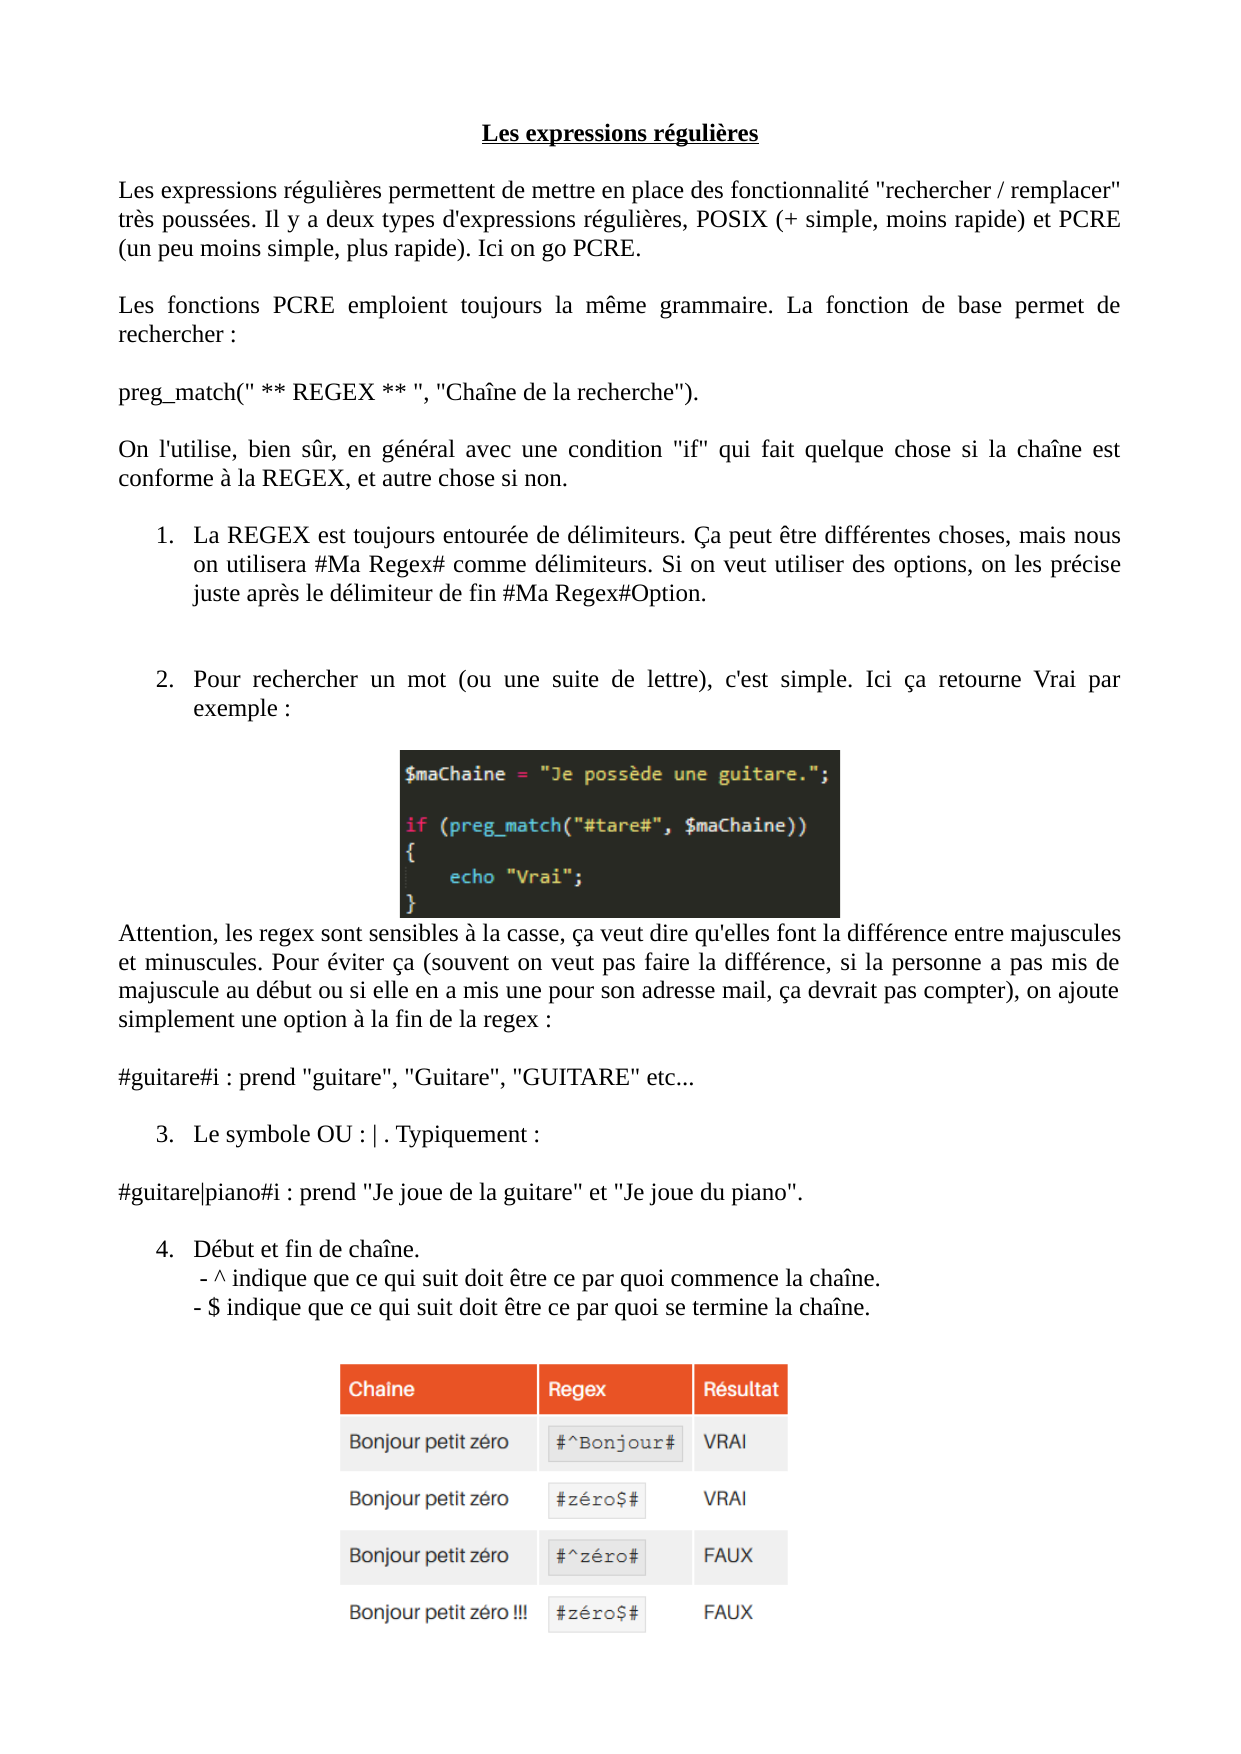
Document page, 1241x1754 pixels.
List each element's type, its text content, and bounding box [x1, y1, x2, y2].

list La REGEX est toujours entourée de délimiteurs. Ça peut être différentes choses, mais nous on utilisera #Ma Regex# comme délimiteurs. Si on veut utiliser des options, on les précise juste après le délimiteur de fin #Ma Regex#Option. [156, 521, 1122, 607]
text preg_match(" ** REGEX ** ", "Chaîne de la recherche"). [118, 377, 1122, 406]
text Les expressions régulières permettent de mettre en place des fonctionnalité "rechercher / remplacer" très poussées. Il y a deux types d'expressions régulières, POSIX (+ simple, moins rapide) et PCRE (un peu moins simple, plus rapide). Ici on go PCRE. [118, 176, 1122, 262]
text Les fonctions PCRE emploient toujours la même grammaire. La fonction de base permet de rechercher : [118, 291, 1122, 348]
text On l'utilise, bien sûr, en général avec une condition "if" qui fait quelque chose si la chaîne est conforme à la REGEX, et autre chose si non. [118, 434, 1122, 492]
list - ^ indique que ce qui suit doit être ce par quoi commence la chaîne. [156, 1263, 1122, 1292]
list Début et fin de chaîne. [156, 1234, 1122, 1263]
text Attention, les regex sont sensibles à la casse, ça veut dire qu'elles font la différence entre majuscules et minuscules. Pour éviter ça (souvent on veut pas faire la différence, si la personne a pas mis de majuscule au début ou si elle en a mis une pour son adresse mail, ça devrait pas compter), on ajoute simplement une option à la fin de la regex : [118, 751, 1122, 1033]
text #guitare#i : prend "guitare", "Guitare", "GUITARE" etc... [118, 1062, 1122, 1090]
text #guitare|piano#i : prend "Je joue de la guitare" et "Je joue du piano". [118, 1177, 1122, 1205]
list Pour rechercher un mot (ou une suite de lettre), c'est simple. Ici ça retourne Vrai par exemple : [156, 664, 1122, 722]
text Les expressions régulières [118, 118, 1122, 147]
list - $ indique que ce qui suit doit être ce par quoi se termine la chaîne. [156, 1292, 1122, 1320]
list Le symbole OU : | . Typiquement : [156, 1119, 1122, 1148]
